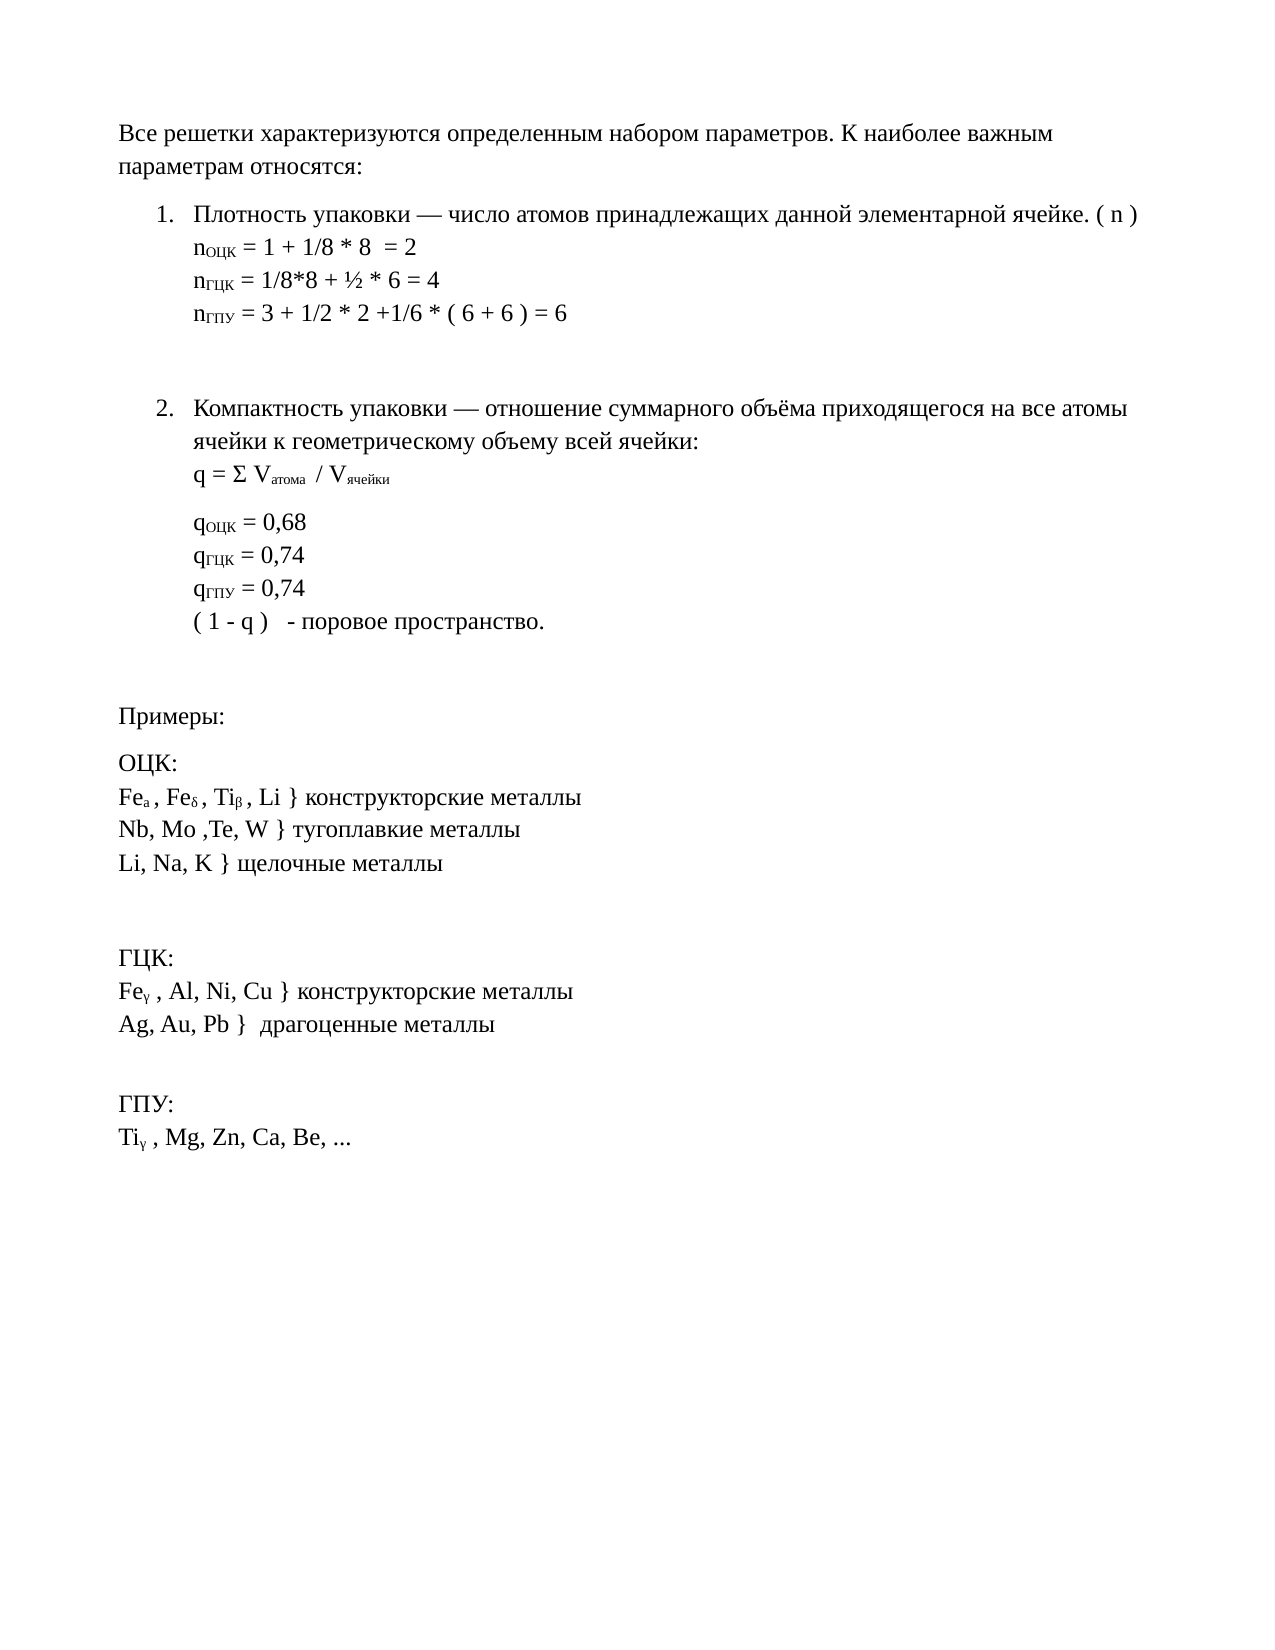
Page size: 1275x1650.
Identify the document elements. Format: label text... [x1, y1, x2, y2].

text Примеры: [118, 701, 1157, 730]
text ГЦК: Feγ , Al, Ni, Cu } конструкторские металлы Ag, Au, Pb } драгоценные металлы [118, 943, 1157, 1071]
list qОЦК = 0,68 qГЦК = 0,74 qГПУ = 0,74 ( 1 - q ) - поровое пространство. [156, 507, 1157, 634]
list Компактность упаковки — отношение суммарного объёма приходящегося на все атомы ячейки к геометрическому объему всей ячейки: q = Σ Vатома / Vячейки [156, 393, 1157, 488]
text Все решетки характеризуются определенным набором параметров. К наиболее важным параметрам относятся: [118, 118, 1157, 180]
text ГПУ: Tiγ , Mg, Zn, Ca, Be, ... [118, 1089, 1157, 1151]
text ОЦК: Fea , Feδ , Tiβ , Li } конструкторские металлы Nb, Mo ,Te, W } тугоплавкие металлы Li, Na, K } щелочные металлы [118, 748, 1157, 876]
list Плотность упаковки — число атомов принадлежащих данной элементарной ячейке. ( n ) nОЦК = 1 + 1/8 * 8 = 2 nГЦК = 1/8*8 + ½ * 6 = 4 nГПУ = 3 + 1/2 * 2 +1/6 * ( 6 + 6 ) = 6 [156, 199, 1157, 327]
